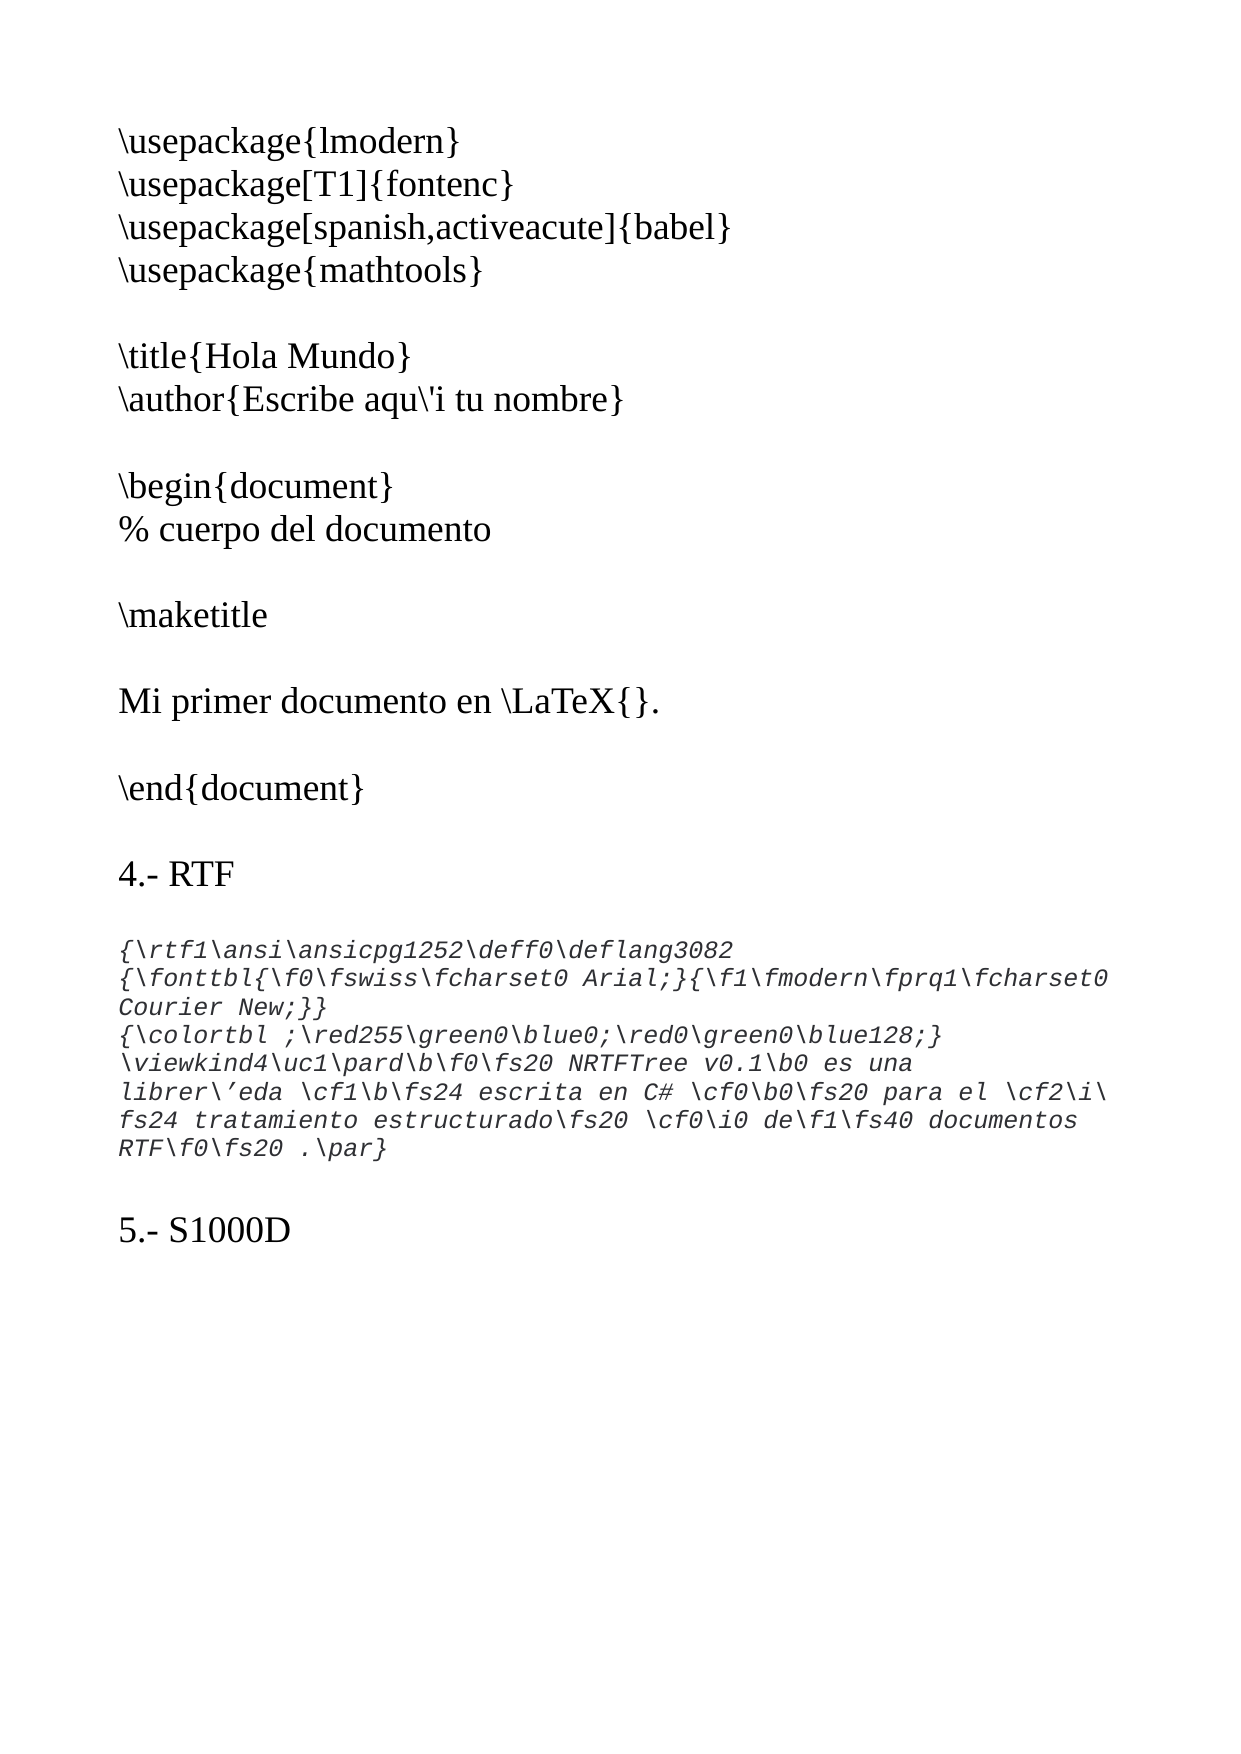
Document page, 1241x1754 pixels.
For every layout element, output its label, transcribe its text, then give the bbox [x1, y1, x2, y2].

text 4.- RTF [118, 851, 1122, 894]
text \begin{document} [118, 463, 1122, 506]
text \usepackage{lmodern} [118, 118, 1122, 161]
text \title{Hola Mundo} [118, 334, 1122, 377]
text \usepackage[spanish,activeacute]{babel} [118, 204, 1122, 247]
text 5.- S1000D [118, 1207, 1122, 1250]
text {\rtf1\ansi\ansicpg1252\deff0\deflang3082 {\fonttbl{\f0\fswiss\fcharset0 Arial;}{\f1\fmodern\fprq1\fcharset0 Courier New;}} {\colortbl ;\red255\green0\blue0;\red0\green0\blue128;} \viewkind4\uc1\pard\b\f0\fs20 NRTFTree v0.1\b0 es una librer\’eda \cf1\b\fs24 escrita en C# \cf0\b0\fs20 para el \cf2\i\fs24 tratamiento estructurado\fs20 \cf0\i0 de\f1\fs40 documentos RTF\f0\fs20 .\par} [118, 937, 1122, 1164]
text \maketitle [118, 592, 1122, 636]
text Mi primer documento en \LaTeX{}. [118, 679, 1122, 722]
text \usepackage{mathtools} [118, 247, 1122, 291]
text \end{document} [118, 765, 1122, 808]
text \author{Escribe aqu\'i tu nombre} [118, 377, 1122, 420]
text \usepackage[T1]{fontenc} [118, 161, 1122, 204]
text % cuerpo del documento [118, 506, 1122, 549]
